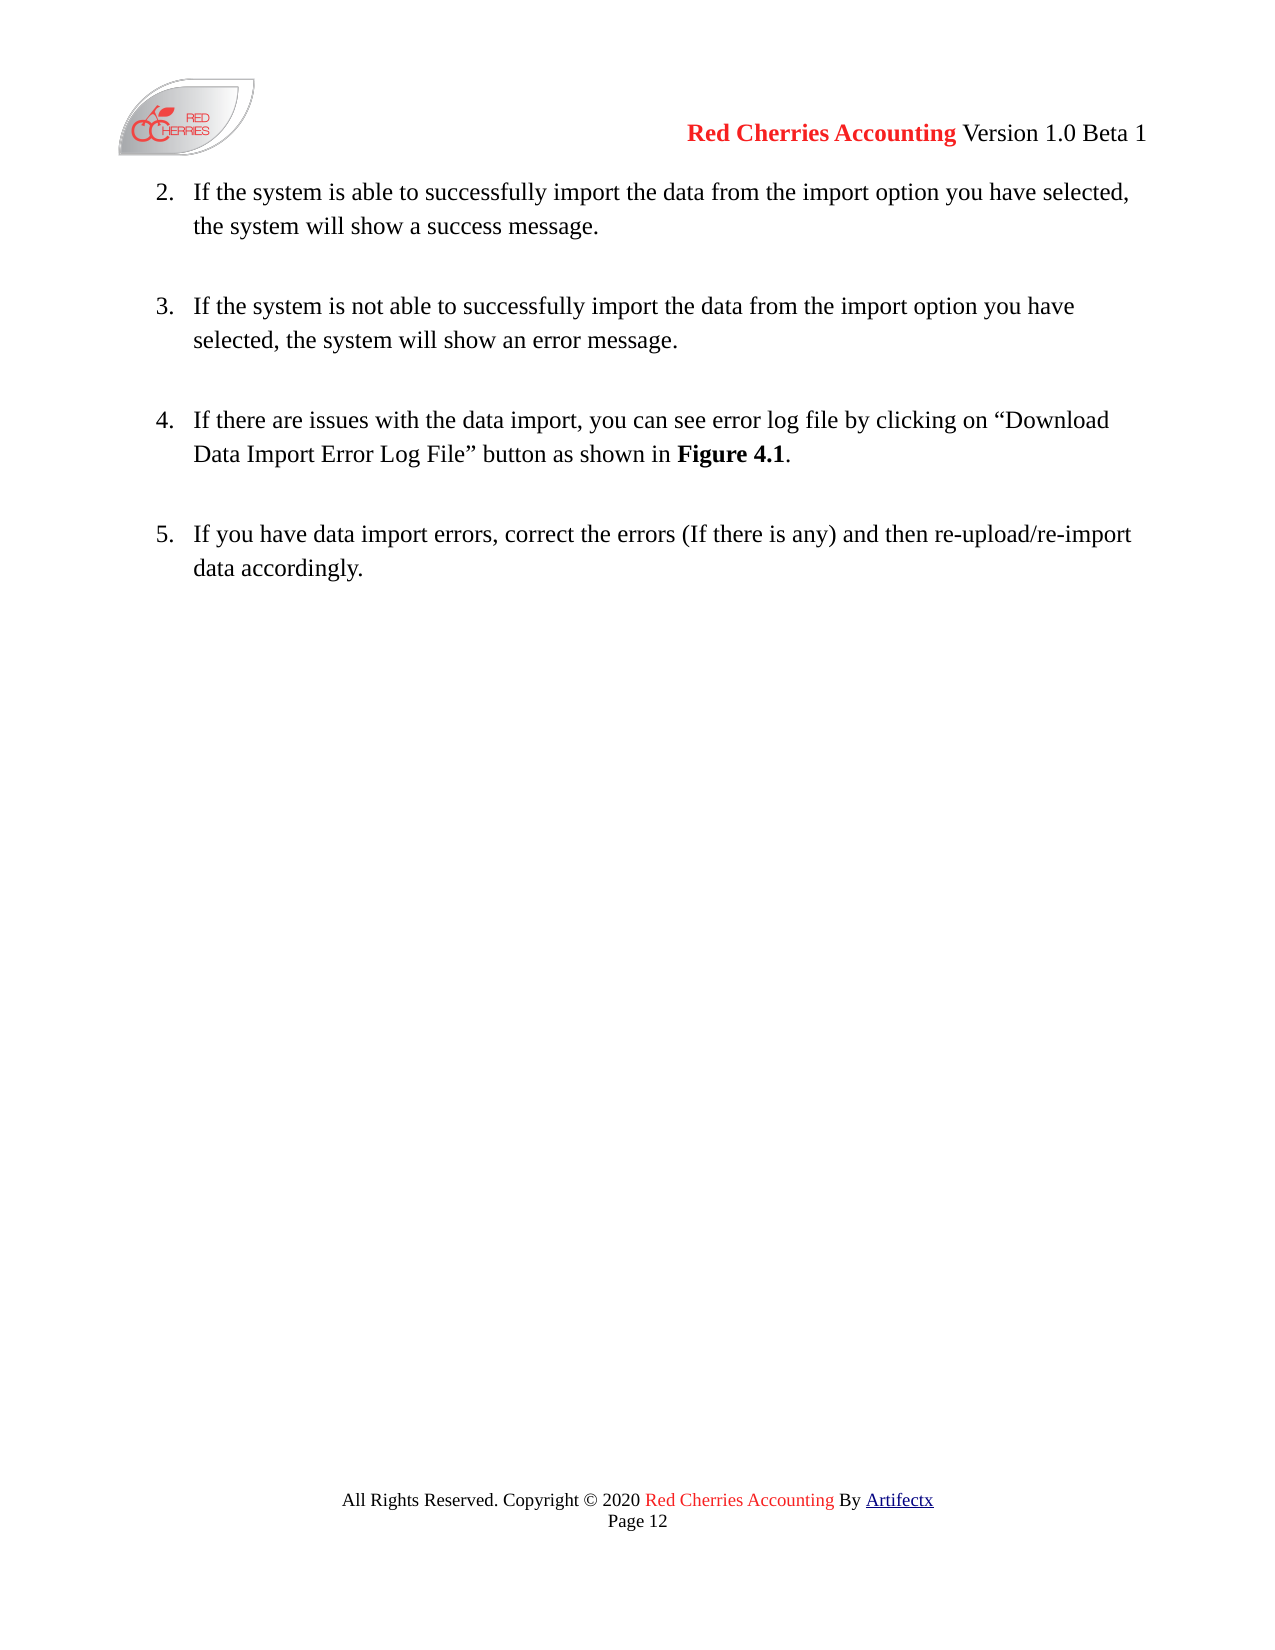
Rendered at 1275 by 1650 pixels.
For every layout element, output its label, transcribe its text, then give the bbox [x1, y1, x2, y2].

picture [117, 77, 256, 157]
list If there are issues with the data import, you can see error log file by clicking on “Download Data Import Error Log File” button as shown in Figure 4.1. [156, 405, 1157, 468]
list If the system is not able to successfully import the data from the import option you have selected, the system will show an error message. [156, 291, 1157, 354]
list If you have data import errors, correct the errors (If there is any) and then re-upload/re-import data accordingly. [156, 519, 1157, 582]
list If the system is able to successfully import the data from the import option you have selected, the system will show a success message. [156, 177, 1157, 240]
